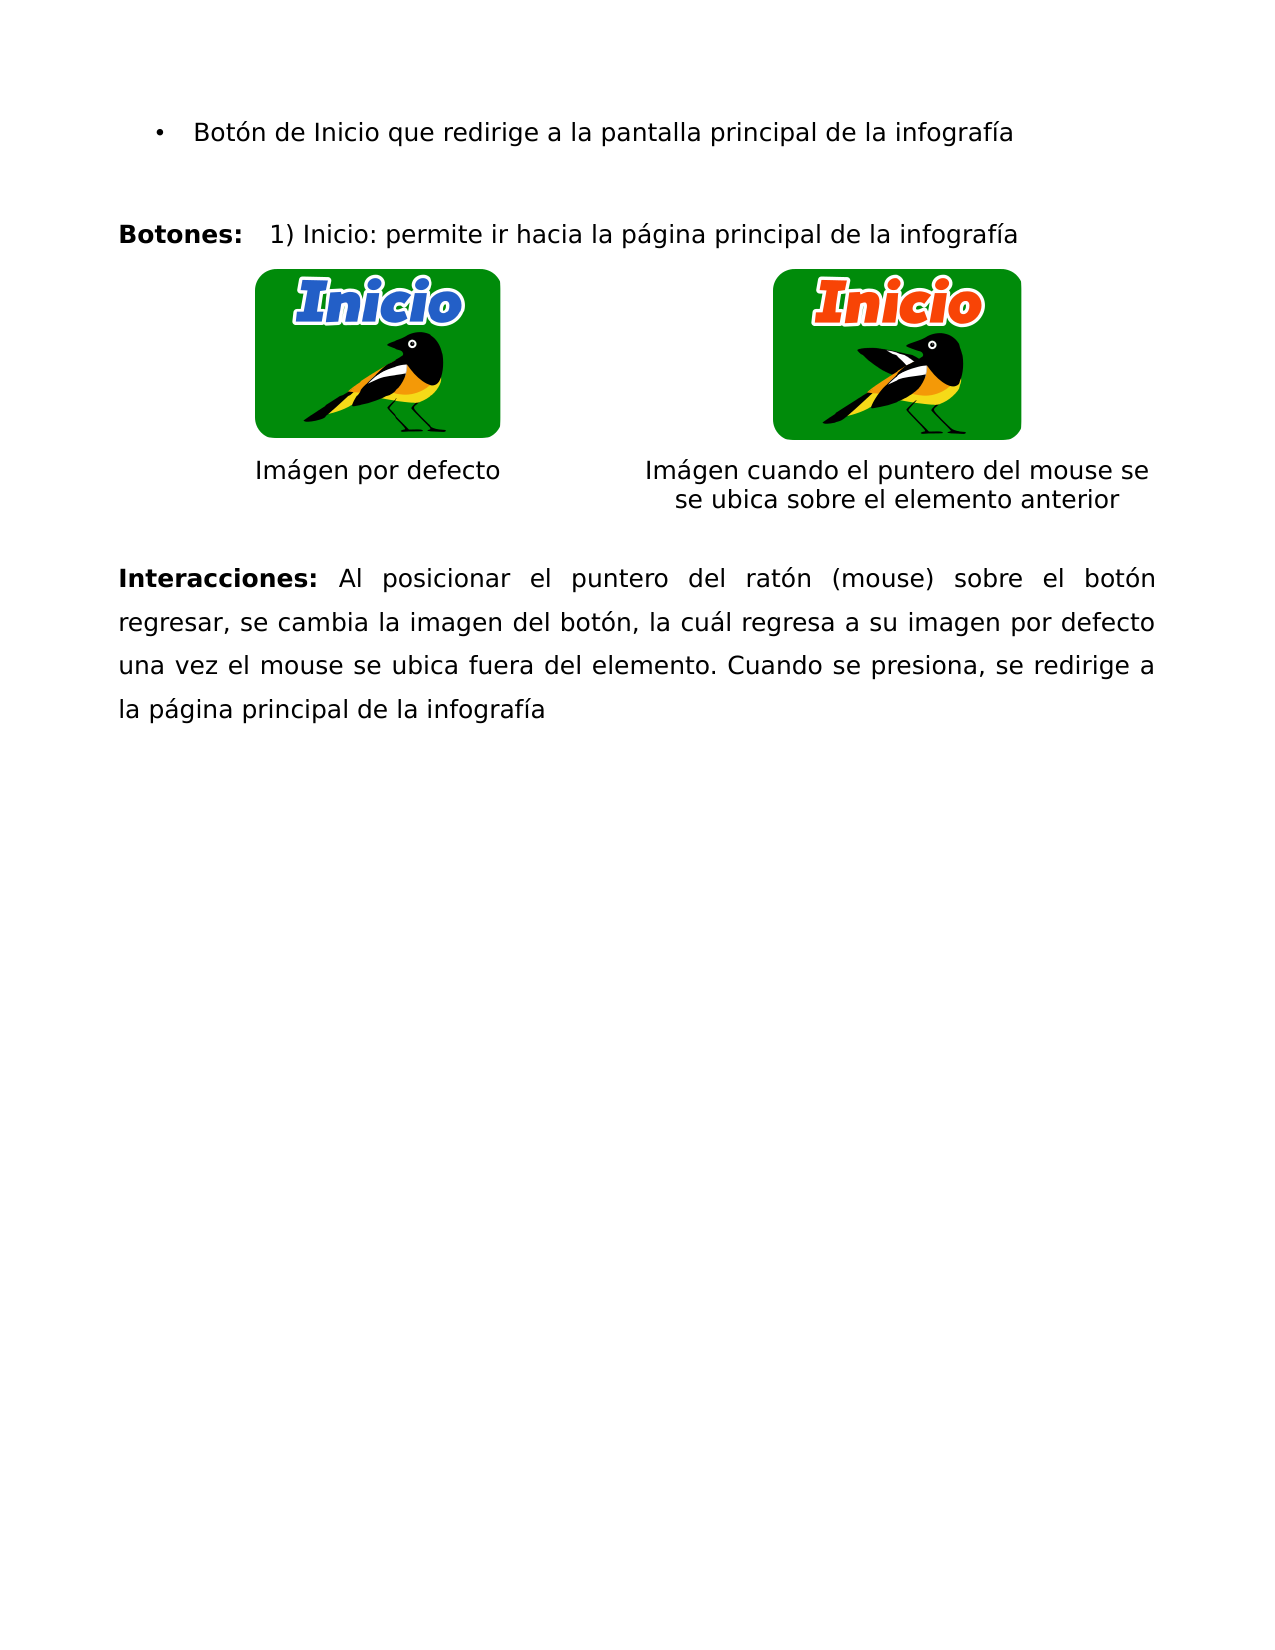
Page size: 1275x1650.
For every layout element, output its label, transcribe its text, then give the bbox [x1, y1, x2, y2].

table_header [638, 264, 1157, 439]
table_cell Imágen cuando el puntero del mouse se se ubica sobre el elemento anterior [638, 450, 1157, 520]
table_header [638, 440, 1157, 450]
picture [773, 269, 1022, 440]
text Botones: 1) Inicio: permite ir hacia la página principal de la infografía [118, 220, 1157, 249]
table_cell Imágen por defecto [118, 450, 637, 520]
picture [255, 269, 501, 438]
table_header [118, 264, 637, 450]
list Botón de Inicio que redirige a la pantalla principal de la infografía [156, 118, 1157, 147]
text Interacciones: Al posicionar el puntero del ratón (mouse) sobre el botón regresar, se cambia la imagen del botón, la cuál regresa a su imagen por defecto una vez el mouse se ubica fuera del elemento. Cuando se presiona, se redirige a la página principal de la infografía [118, 564, 1157, 724]
